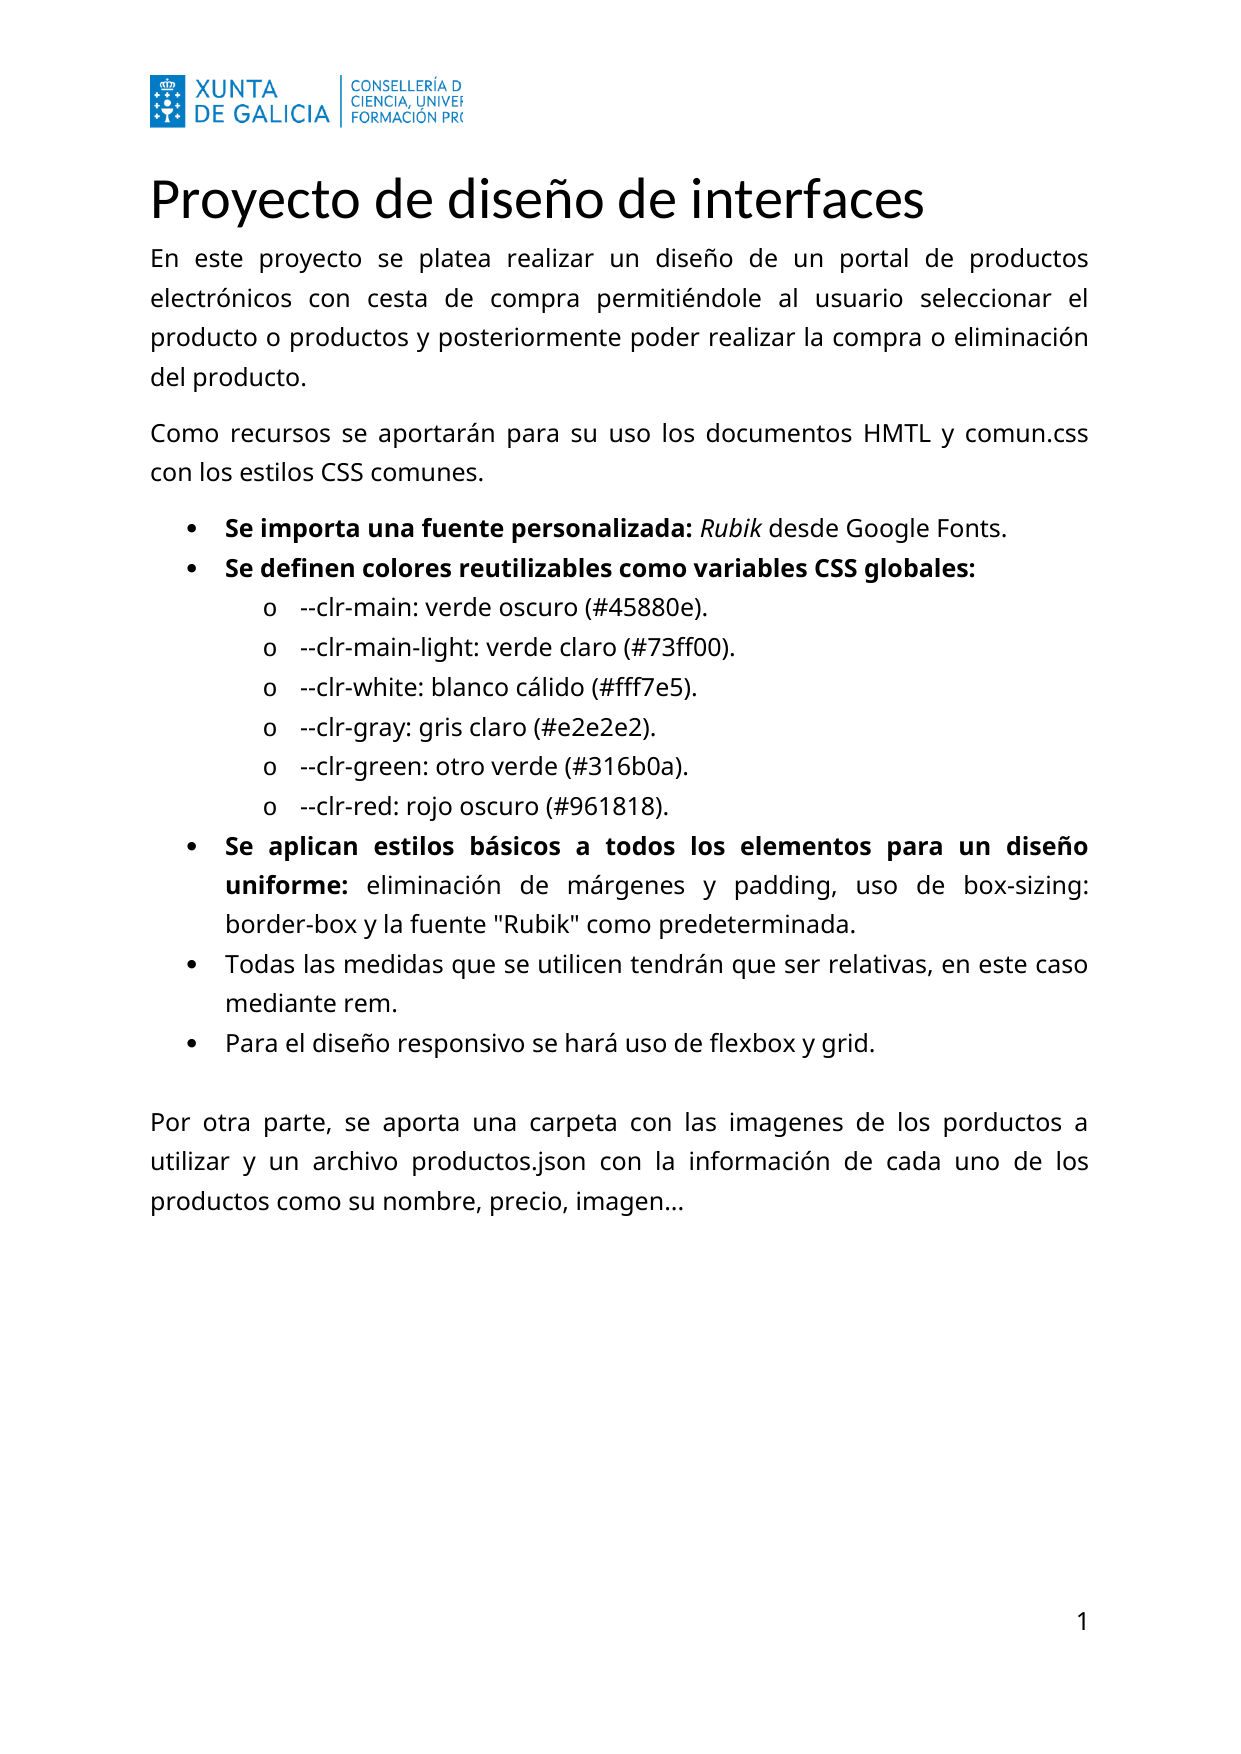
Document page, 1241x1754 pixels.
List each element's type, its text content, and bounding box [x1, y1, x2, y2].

text Proyecto de diseño de interfaces [150, 161, 1090, 233]
text En este proyecto se platea realizar un diseño de un portal de productos electrónicos con cesta de compra permitiéndole al usuario seleccionar el producto o productos y posteriormente poder realizar la compra o eliminación del producto. [150, 241, 1090, 393]
list Se definen colores reutilizables como variables CSS globales: [187, 551, 1090, 585]
list --clr-gray: gris claro (#e2e2e2). [262, 709, 1090, 743]
list Todas las medidas que se utilicen tendrán que ser relativas, en este caso mediante rem. [187, 947, 1090, 1020]
list Se importa una fuente personalizada: Rubik desde Google Fonts. [187, 511, 1090, 545]
list --clr-main-light: verde claro (#73ff00). [262, 630, 1090, 664]
list --clr-white: blanco cálido (#fff7e5). [262, 669, 1090, 704]
list --clr-red: rojo oscuro (#961818). [262, 788, 1090, 823]
text Como recursos se aportarán para su uso los documentos HMTL y comun.css con los estilos CSS comunes. [150, 416, 1090, 489]
list --clr-green: otro verde (#316b0a). [262, 749, 1090, 783]
list --clr-main: verde oscuro (#45880e). [262, 590, 1090, 624]
list Se aplican estilos básicos a todos los elementos para un diseño uniforme: eliminación de márgenes y padding, uso de box-sizing: border-box y la fuente "Rubik" como predeterminada. [187, 828, 1090, 941]
text Por otra parte, se aporta una carpeta con las imagenes de los porductos a utilizar y un archivo productos.json con la información de cada uno de los productos como su nombre, precio, imagen... [150, 1104, 1090, 1218]
list Para el diseño responsivo se hará uso de flexbox y grid. [187, 1026, 1090, 1060]
